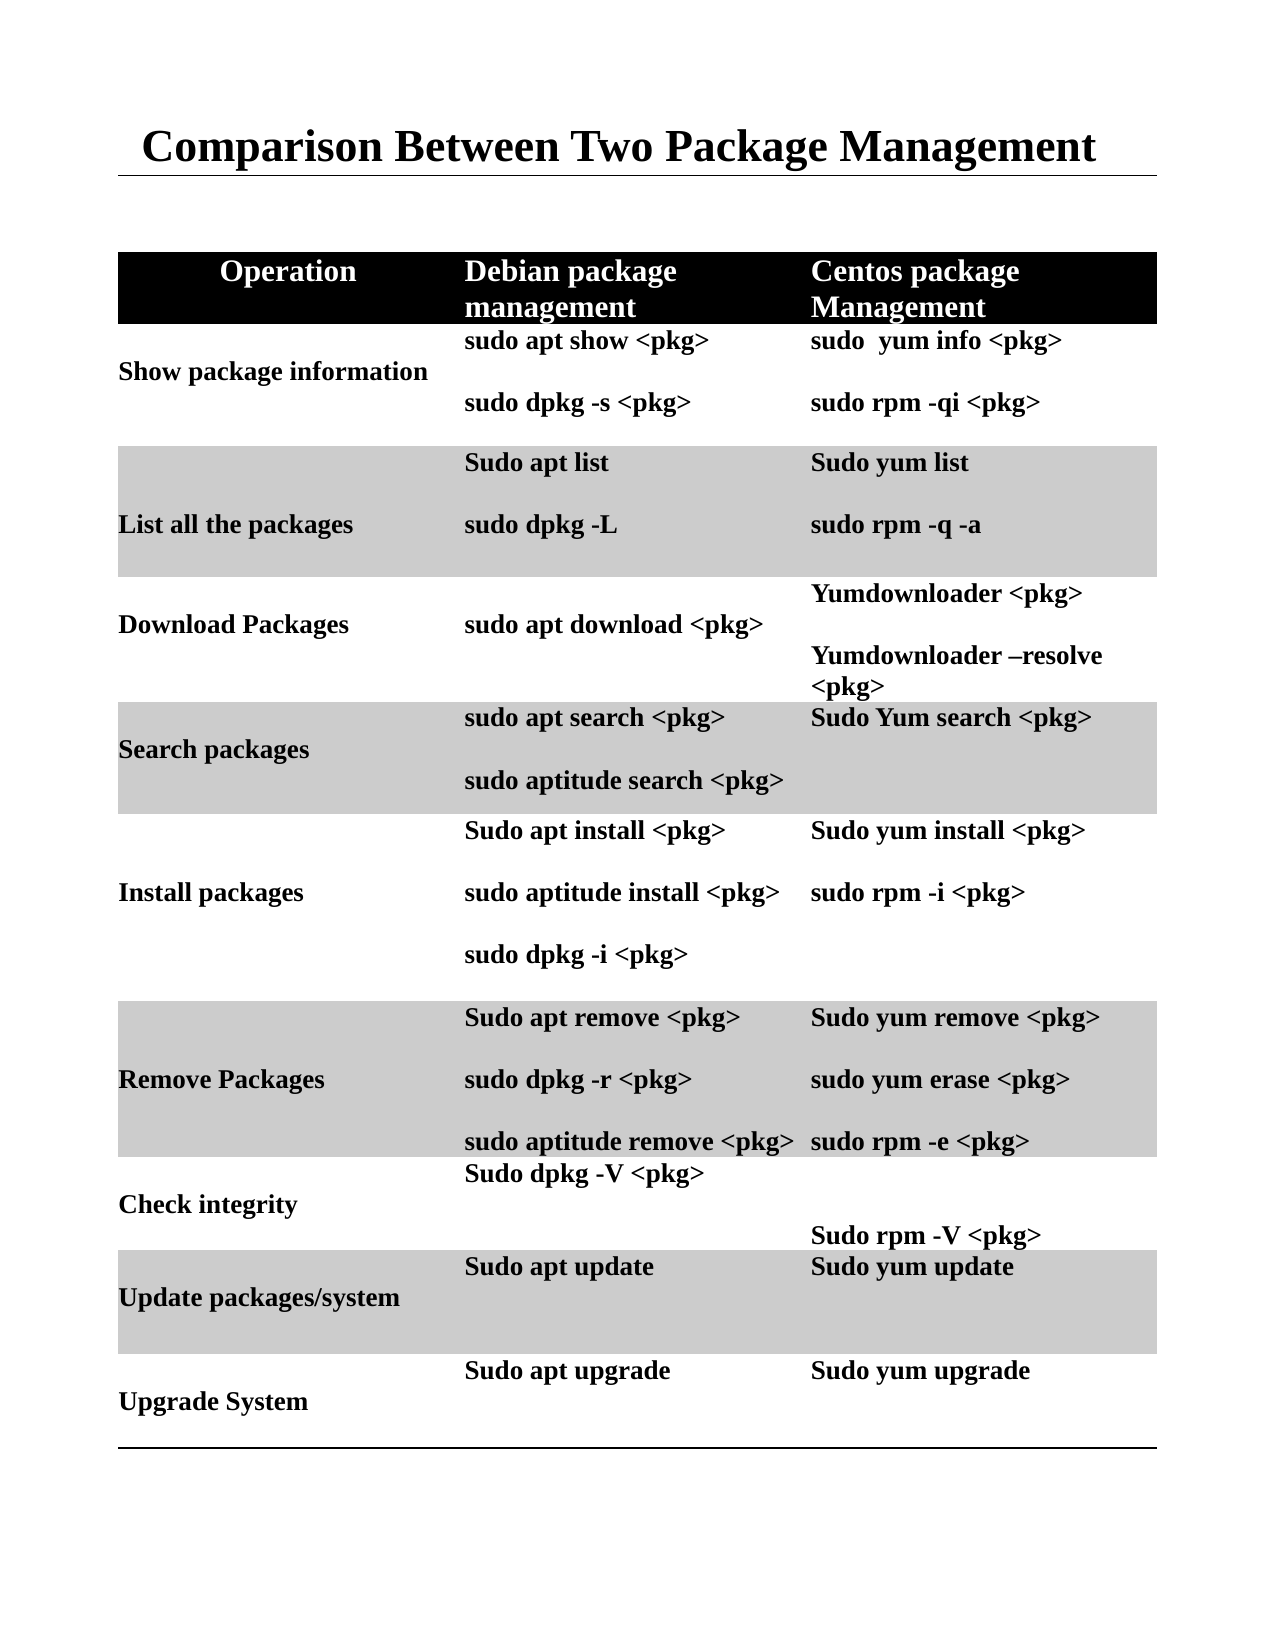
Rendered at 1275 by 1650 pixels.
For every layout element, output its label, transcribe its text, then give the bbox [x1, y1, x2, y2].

table_cell Sudo apt update [464, 1250, 811, 1354]
table_cell Sudo Yum search <pkg> [811, 702, 1157, 814]
table_cell sudo apt download <pkg> [464, 577, 811, 702]
table_cell Sudo dpkg -V <pkg> [464, 1157, 811, 1250]
table_header Operation [118, 252, 464, 324]
table_cell Install packages [118, 814, 464, 1001]
table_cell Sudo rpm -V <pkg> [811, 1157, 1157, 1250]
table_cell Sudo apt upgrade [464, 1354, 811, 1447]
table_cell Sudo yum update [811, 1250, 1157, 1354]
table_cell Show package information [118, 324, 464, 446]
table_cell Yumdownloader <pkg> Yumdownloader –resolve <pkg> [811, 577, 1157, 702]
table_cell Check integrity [118, 1157, 464, 1250]
table_cell Sudo apt list sudo dpkg -L [464, 446, 811, 577]
table_cell Sudo yum install <pkg> sudo rpm -i <pkg> [811, 814, 1157, 1001]
table_cell Sudo yum list sudo rpm -q -a [811, 446, 1157, 577]
table_cell Upgrade System [118, 1354, 464, 1447]
table_header Centos package Management [811, 252, 1157, 324]
table_cell Sudo apt install <pkg> sudo aptitude install <pkg> sudo dpkg -i <pkg> [464, 814, 811, 1001]
table_cell Update packages/system [118, 1250, 464, 1354]
table_cell Sudo yum upgrade [811, 1354, 1157, 1447]
text Comparison Between Two Package Management [118, 118, 1157, 175]
table_cell List all the packages [118, 446, 464, 577]
table_cell sudo apt search <pkg> sudo aptitude search <pkg> [464, 702, 811, 814]
table_header Debian package management [464, 252, 811, 324]
table_cell sudo yum info <pkg> sudo rpm -qi <pkg> [811, 324, 1157, 446]
table_cell Download Packages [118, 577, 464, 702]
table_cell Sudo yum remove <pkg> sudo yum erase <pkg> sudo rpm -e <pkg> [811, 1001, 1157, 1157]
table_cell Remove Packages [118, 1001, 464, 1157]
table_cell Search packages [118, 702, 464, 814]
table_cell Sudo apt remove <pkg> sudo dpkg -r <pkg> sudo aptitude remove <pkg> [464, 1001, 811, 1157]
table_cell sudo apt show <pkg> sudo dpkg -s <pkg> [464, 324, 811, 446]
